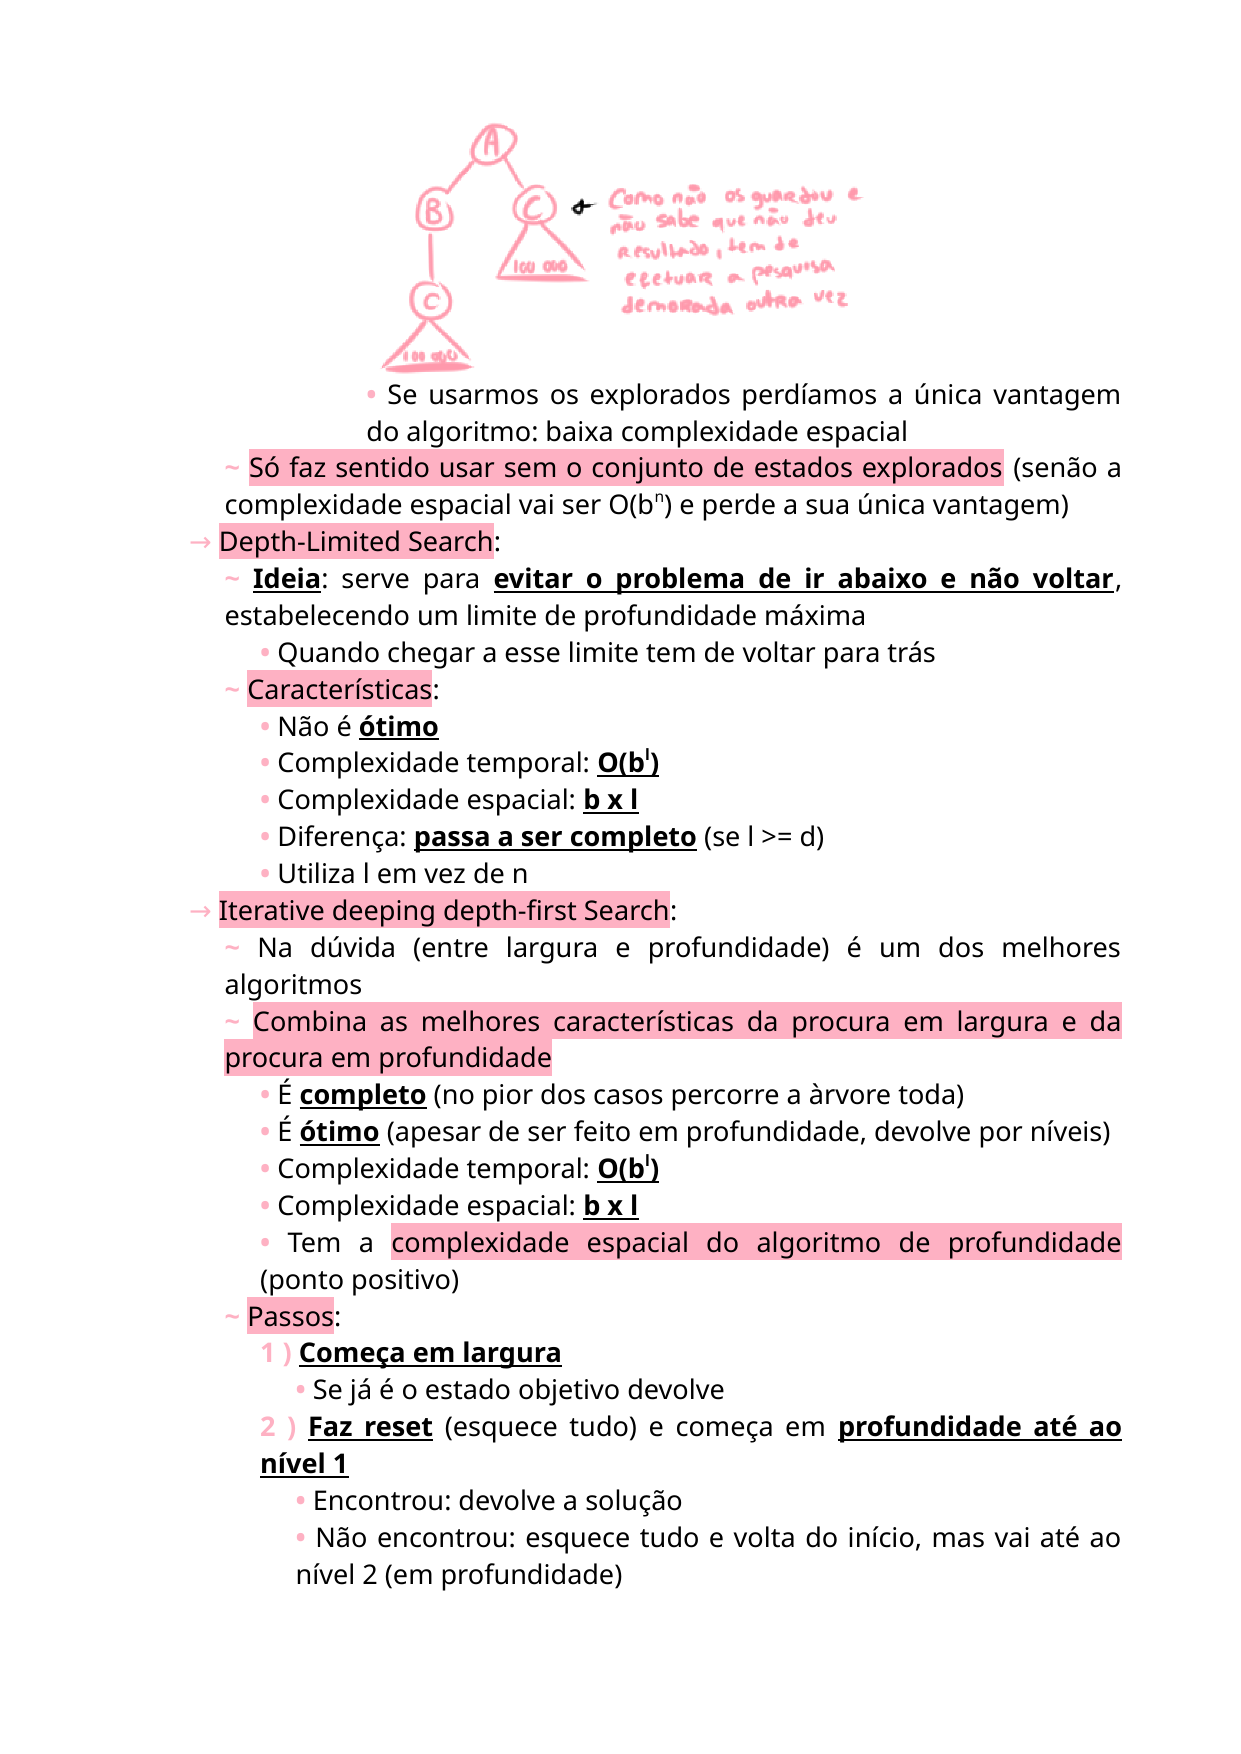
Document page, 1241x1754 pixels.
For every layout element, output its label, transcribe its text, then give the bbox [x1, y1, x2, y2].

text • Complexidade espacial: b x l [260, 1186, 1122, 1223]
text • Utiliza l em vez de n [260, 854, 1122, 891]
text ~ Características: [224, 670, 1122, 707]
text • Complexidade espacial: b x l [260, 781, 1122, 818]
text • Não encontrou: esquece tudo e volta do início, mas vai até ao nível 2 (em profundidade) [295, 1518, 1122, 1592]
picture [375, 118, 865, 376]
text • Tem a complexidade espacial do algoritmo de profundidade (ponto positivo) [260, 1223, 1122, 1297]
text • Complexidade temporal: O(bl) [260, 744, 1122, 781]
text • Complexidade temporal: O(bl) [260, 1149, 1122, 1186]
text • É ótimo (apesar de ser feito em profundidade, devolve por níveis) [260, 1113, 1122, 1149]
text • Diferença: passa a ser completo (se l >= d) [260, 818, 1122, 854]
text • Quando chegar a esse limite tem de voltar para trás [260, 633, 1122, 670]
text ~ Na dúvida (entre largura e profundidade) é um dos melhores algoritmos [224, 928, 1122, 1002]
text ~ Só faz sentido usar sem o conjunto de estados explorados (senão a complexidade espacial vai ser O(bn) e perde a sua única vantagem) [224, 449, 1122, 523]
text • Encontrou: devolve a solução [295, 1481, 1122, 1518]
text • Se já é o estado objetivo devolve [295, 1371, 1122, 1408]
text ~ Combina as melhores características da procura em largura e da procura em profundidade [224, 1002, 1122, 1076]
text • Não é ótimo [260, 707, 1122, 744]
text ~ Passos: [224, 1297, 1122, 1334]
text → Iterative deeping depth-first Search: [189, 891, 1122, 928]
text ~ Ideia: serve para evitar o problema de ir abaixo e não voltar, estabelecendo um limite de profundidade máxima [224, 559, 1122, 633]
text 2 ) Faz reset (esquece tudo) e começa em profundidade até ao nível 1 [260, 1408, 1122, 1481]
text • É completo (no pior dos casos percorre a àrvore toda) [260, 1076, 1122, 1113]
text → Depth-Limited Search: [189, 523, 1122, 559]
text 1 ) Começa em largura [260, 1334, 1122, 1371]
text • Se usarmos os explorados perdíamos a única vantagem do algoritmo: baixa complexidade espacial [366, 155, 1122, 449]
